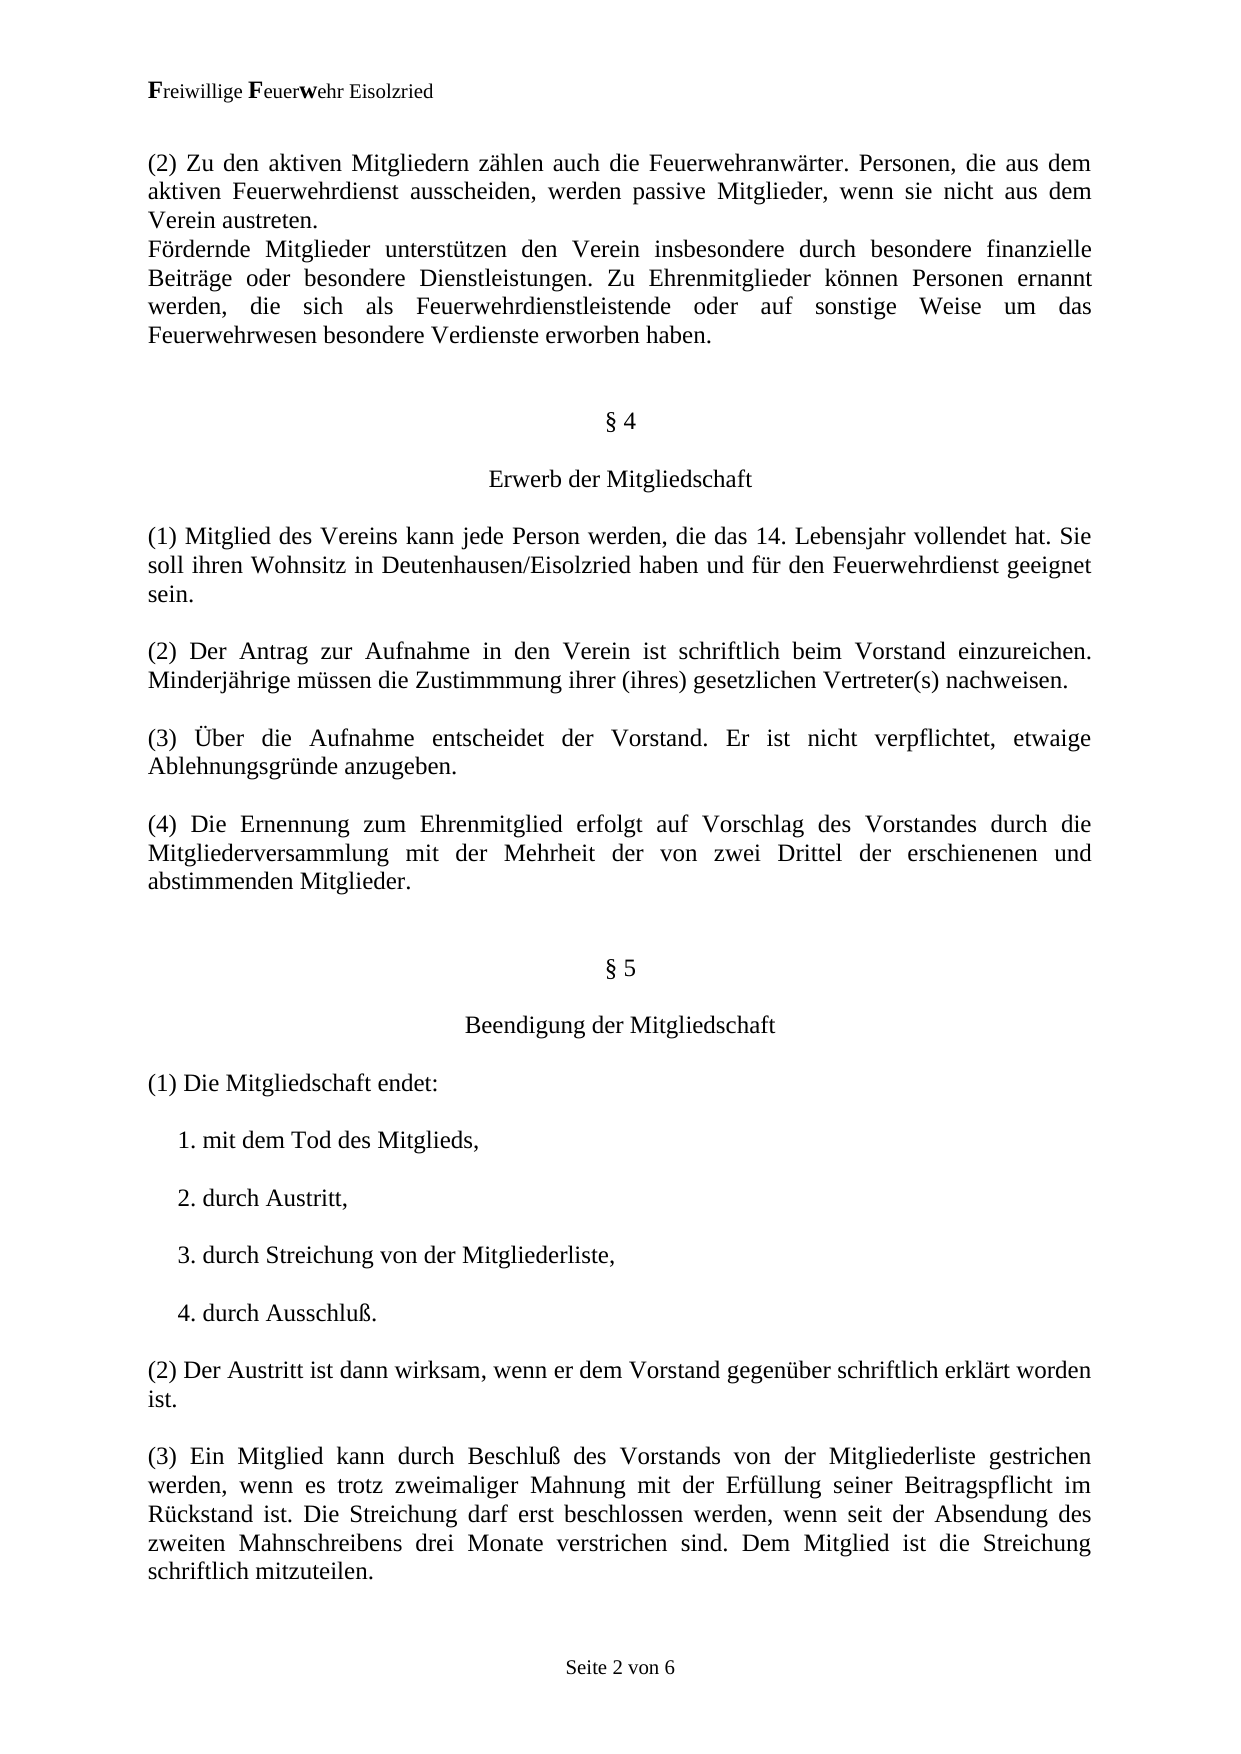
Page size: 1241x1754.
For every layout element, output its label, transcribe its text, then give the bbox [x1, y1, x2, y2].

text 2. durch Austritt, [177, 1183, 1093, 1211]
text 3. durch Streichung von der Mitgliederliste, [177, 1240, 1093, 1269]
text Fördernde Mitglieder unterstützen den Verein insbesondere durch besondere finanzielle Beiträge oder besondere Dienstleistungen. Zu Ehrenmitglieder können Personen ernannt werden, die sich als Feuerwehrdienstleistende oder auf sonstige Weise um das Feuerwehrwesen besondere Verdienste erworben haben. [148, 234, 1093, 349]
text (3) Ein Mitglied kann durch Beschluß des Vorstands von der Mitgliederliste gestrichen werden, wenn es trotz zweimaliger Mahnung mit der Erfüllung seiner Beitragspflicht im Rückstand ist. Die Streichung darf erst beschlossen werden, wenn seit der Absendung des zweiten Mahnschreibens drei Monate verstrichen sind. Dem Mitglied ist die Streichung schriftlich mitzuteilen. [148, 1441, 1093, 1585]
text Erwerb der Mitgliedschaft [148, 464, 1093, 493]
text 1. mit dem Tod des Mitglieds, [177, 1125, 1093, 1154]
text (1) Die Mitgliedschaft endet: [148, 1068, 1093, 1096]
text (1) Mitglied des Vereins kann jede Person werden, die das 14. Lebensjahr vollendet hat. Sie soll ihren Wohnsitz in Deutenhausen/Eisolzried haben und für den Feuerwehrdienst geeignet sein. [148, 521, 1093, 608]
text (3) Über die Aufnahme entscheidet der Vorstand. Er ist nicht verpflichtet, etwaige Ablehnungsgründe anzugeben. [148, 723, 1093, 780]
text 4. durch Ausschluß. [177, 1298, 1093, 1326]
text (2) Der Austritt ist dann wirksam, wenn er dem Vorstand gegenüber schriftlich erklärt worden ist. [148, 1355, 1093, 1413]
text § 4 [148, 406, 1093, 435]
text (2) Der Antrag zur Aufnahme in den Verein ist schriftlich beim Vorstand einzureichen. Minderjährige müssen die Zustimmmung ihrer (ihres) gesetzlichen Vertreter(s) nachweisen. [148, 636, 1093, 694]
text (2) Zu den aktiven Mitgliedern zählen auch die Feuerwehranwärter. Personen, die aus dem aktiven Feuerwehrdienst ausscheiden, werden passive Mitglieder, wenn sie nicht aus dem Verein austreten. [148, 148, 1093, 234]
text § 5 [148, 953, 1093, 981]
text (4) Die Ernennung zum Ehrenmitglied erfolgt auf Vorschlag des Vorstandes durch die Mitgliederversammlung mit der Mehrheit der von zwei Drittel der erschienenen und abstimmenden Mitglieder. [148, 809, 1093, 895]
text Beendigung der Mitgliedschaft [148, 1010, 1093, 1039]
